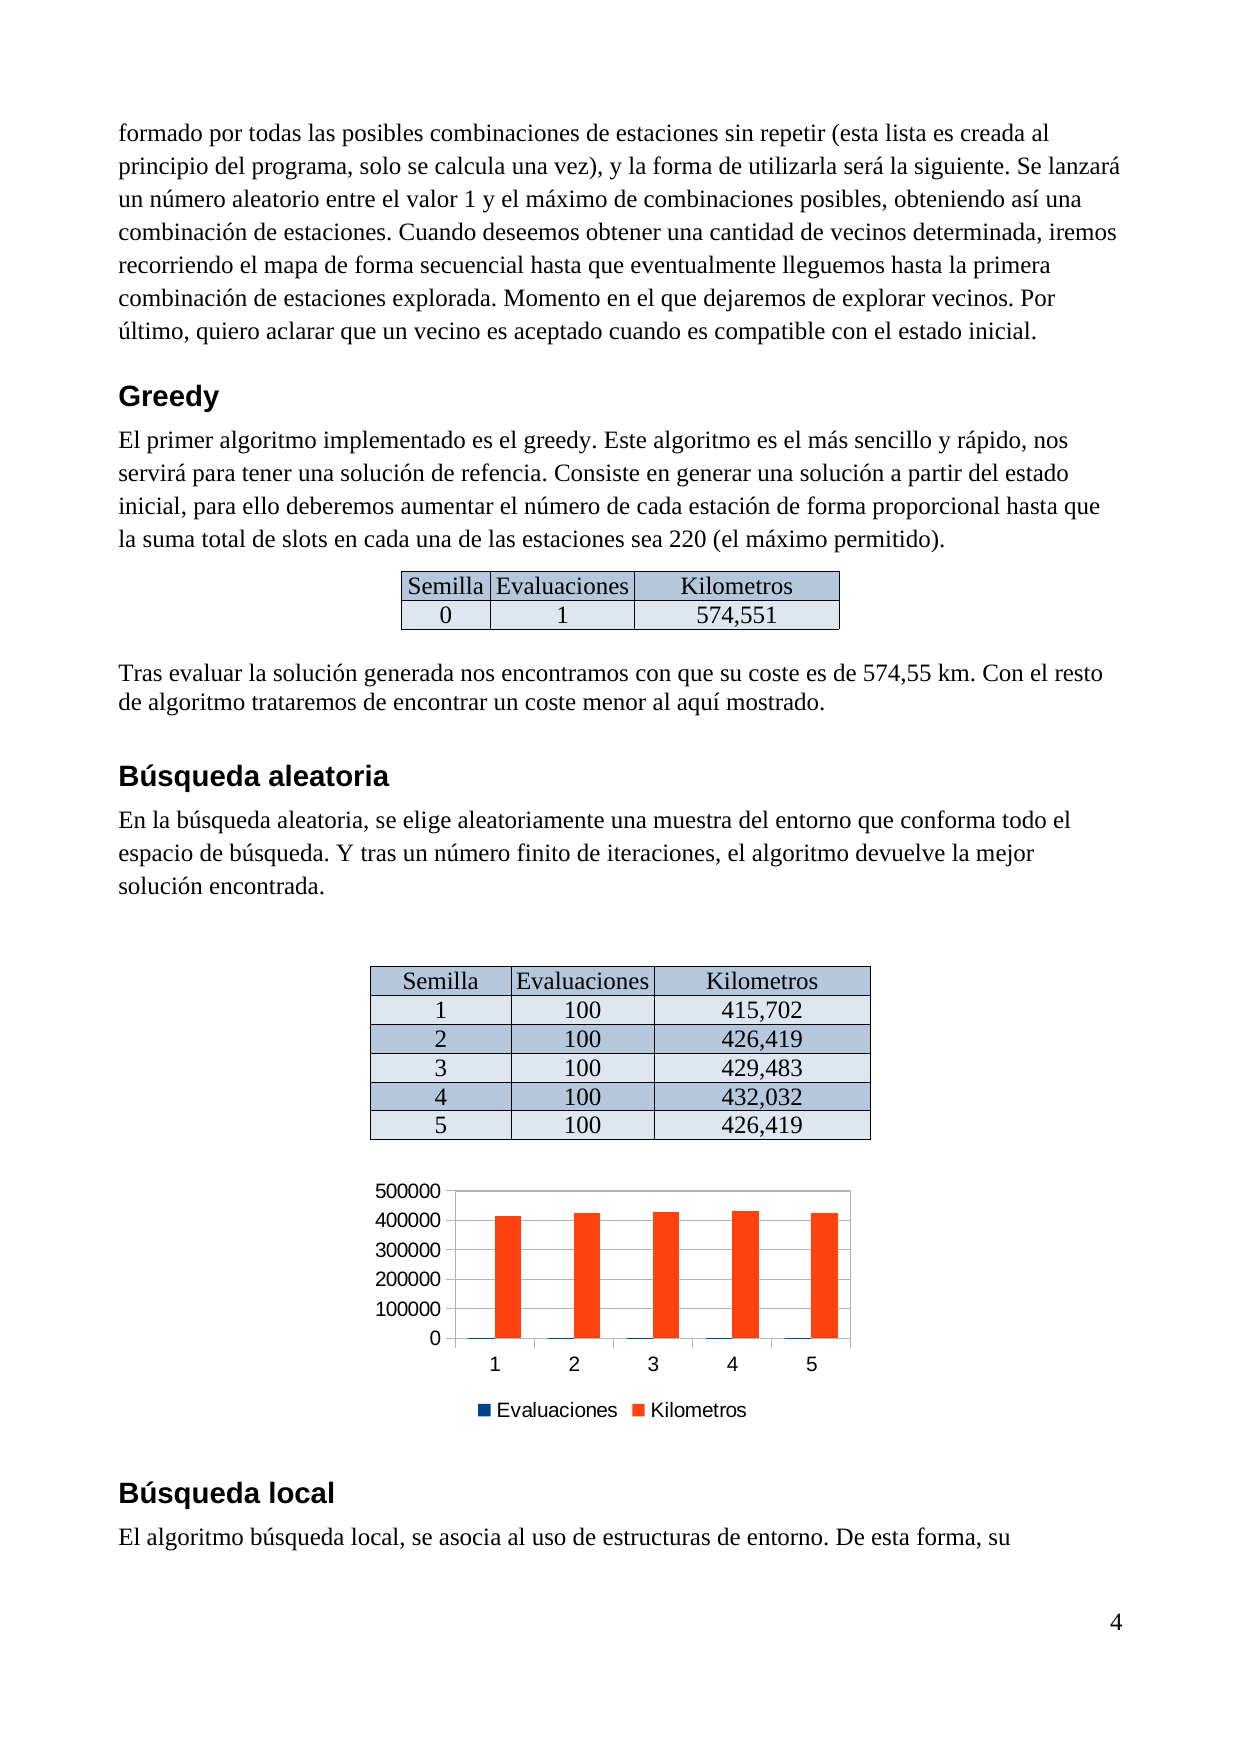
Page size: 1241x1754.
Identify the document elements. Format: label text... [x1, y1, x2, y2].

table_cell 0 [402, 601, 490, 629]
table_cell 3 [371, 1054, 511, 1082]
text El algoritmo búsqueda local, se asocia al uso de estructuras de entorno. De esta forma, su [118, 1522, 1122, 1551]
table_cell 429,483 [655, 1054, 870, 1082]
table_header Kilometros [655, 967, 870, 995]
table_cell 426,419 [655, 1111, 870, 1139]
table_header Kilometros [635, 572, 839, 600]
table_cell 1 [371, 996, 511, 1024]
table_cell 100 [512, 996, 654, 1024]
text Tras evaluar la solución generada nos encontramos con que su coste es de 574,55 km. Con el resto de algoritmo trataremos de encontrar un coste menor al aquí mostrado. [118, 658, 1122, 715]
text formado por todas las posibles combinaciones de estaciones sin repetir (esta lista es creada al principio del programa, solo se calcula una vez), y la forma de utilizarla será la siguiente. Se lanzará un número aleatorio entre el valor 1 y el máximo de combinaciones posibles, obteniendo así una combinación de estaciones. Cuando deseemos obtener una cantidad de vecinos determinada, iremos recorriendo el mapa de forma secuencial hasta que eventualmente lleguemos hasta la primera combinación de estaciones explorada. Momento en el que dejaremos de explorar vecinos. Por último, quiero aclarar que un vecino es aceptado cuando es compatible con el estado inicial. [118, 118, 1122, 345]
table_cell 426,419 [655, 1025, 870, 1053]
table_cell 100 [512, 1083, 654, 1110]
table_cell 4 [371, 1083, 511, 1110]
subtitle Búsqueda aleatoria [118, 759, 1122, 792]
table_header Evaluaciones [491, 572, 634, 600]
table_cell 100 [512, 1111, 654, 1139]
table_header Semilla [371, 967, 511, 995]
table_header Evaluaciones [512, 967, 654, 995]
table_cell 5 [371, 1111, 511, 1139]
subtitle Greedy [118, 378, 1122, 412]
table_cell 574,551 [635, 601, 839, 629]
table_cell 415,702 [655, 996, 870, 1024]
table_cell 432,032 [655, 1083, 870, 1110]
table_cell 100 [512, 1054, 654, 1082]
table_header Semilla [402, 572, 490, 600]
text En la búsqueda aleatoria, se elige aleatoriamente una muestra del entorno que conforma todo el espacio de búsqueda. Y tras un número finito de iteraciones, el algoritmo devuelve la mejor solución encontrada. [118, 805, 1122, 900]
table_cell 2 [371, 1025, 511, 1053]
table_cell 100 [512, 1025, 654, 1053]
text El primer algoritmo implementado es el greedy. Este algoritmo es el más sencillo y rápido, nos servirá para tener una solución de refencia. Consiste en generar una solución a partir del estado inicial, para ello deberemos aumentar el número de cada estación de forma proporcional hasta que la suma total de slots en cada una de las estaciones sea 220 (el máximo permitido). [118, 425, 1122, 552]
table_cell 1 [491, 601, 634, 629]
subtitle Búsqueda local [118, 1476, 1122, 1510]
